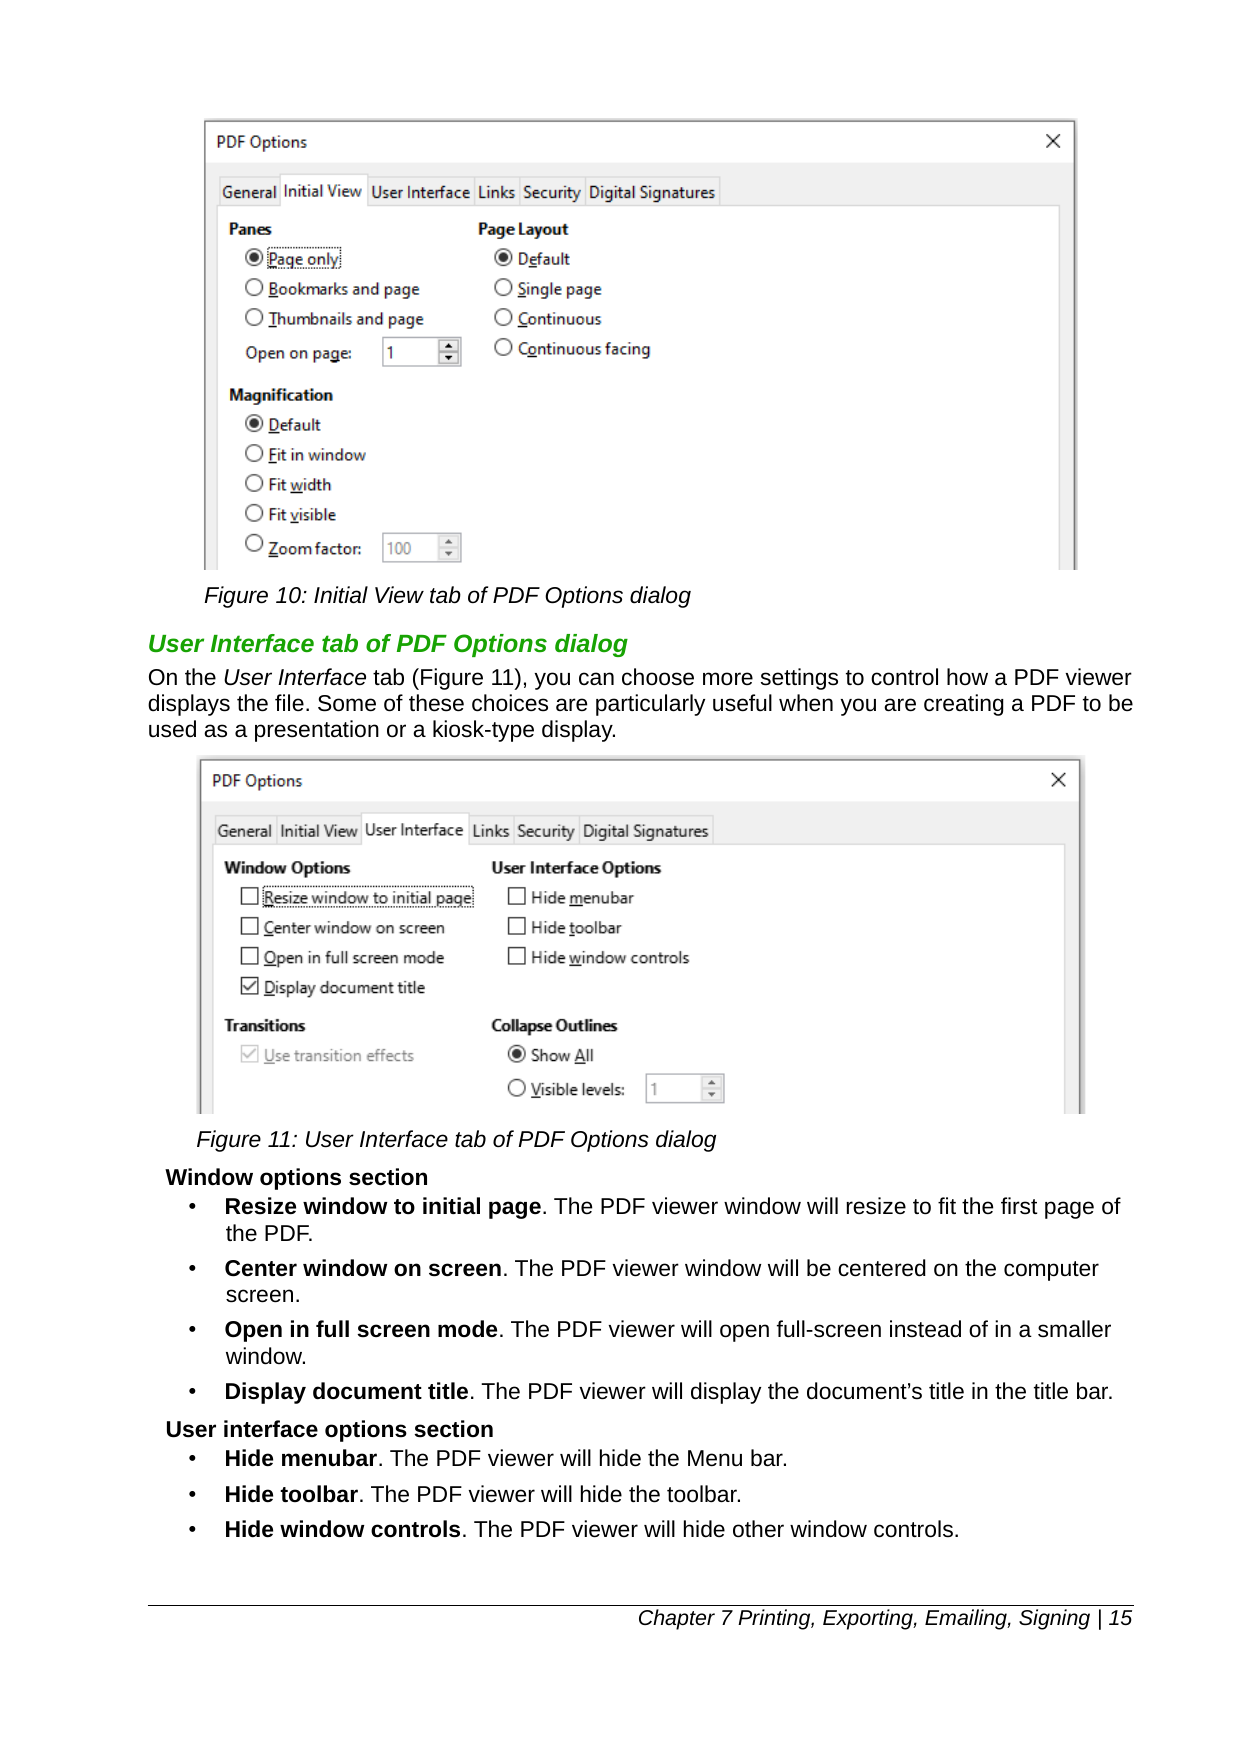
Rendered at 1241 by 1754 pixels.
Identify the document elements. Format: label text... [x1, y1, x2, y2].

list Resize window to initial page. The PDF viewer window will resize to fit the first page of the PDF. [185, 1190, 1134, 1246]
picture [196, 755, 1086, 1114]
picture [203, 118, 1078, 570]
text Window options section [165, 1164, 1134, 1190]
text Figure 10: Initial View tab of PDF Options dialog [204, 582, 1078, 608]
text On the User Interface tab (Figure 11), you can choose more settings to control how a PDF viewer displays the file. Some of these choices are particularly useful when you are creating a PDF to be used as a presentation or a kiosk-type display. [148, 663, 1134, 742]
text User interface options section [165, 1416, 1134, 1442]
text Figure 11: User Interface tab of PDF Options dialog [196, 1126, 1085, 1152]
list Hide toolbar. The PDF viewer will hide the toolbar. [185, 1478, 1134, 1507]
list Display document title. The PDF viewer will display the document’s title in the title bar. [185, 1375, 1134, 1407]
list Open in full screen mode. The PDF viewer will open full-screen instead of in a smaller window. [185, 1313, 1134, 1369]
list Center window on screen. The PDF viewer window will be centered on the computer screen. [185, 1252, 1134, 1308]
list Hide window controls. The PDF viewer will hide other window controls. [185, 1513, 1134, 1545]
list Hide menubar. The PDF viewer will hide the Menu bar. [185, 1442, 1134, 1472]
subtitle User Interface tab of PDF Options dialog [148, 629, 1134, 657]
